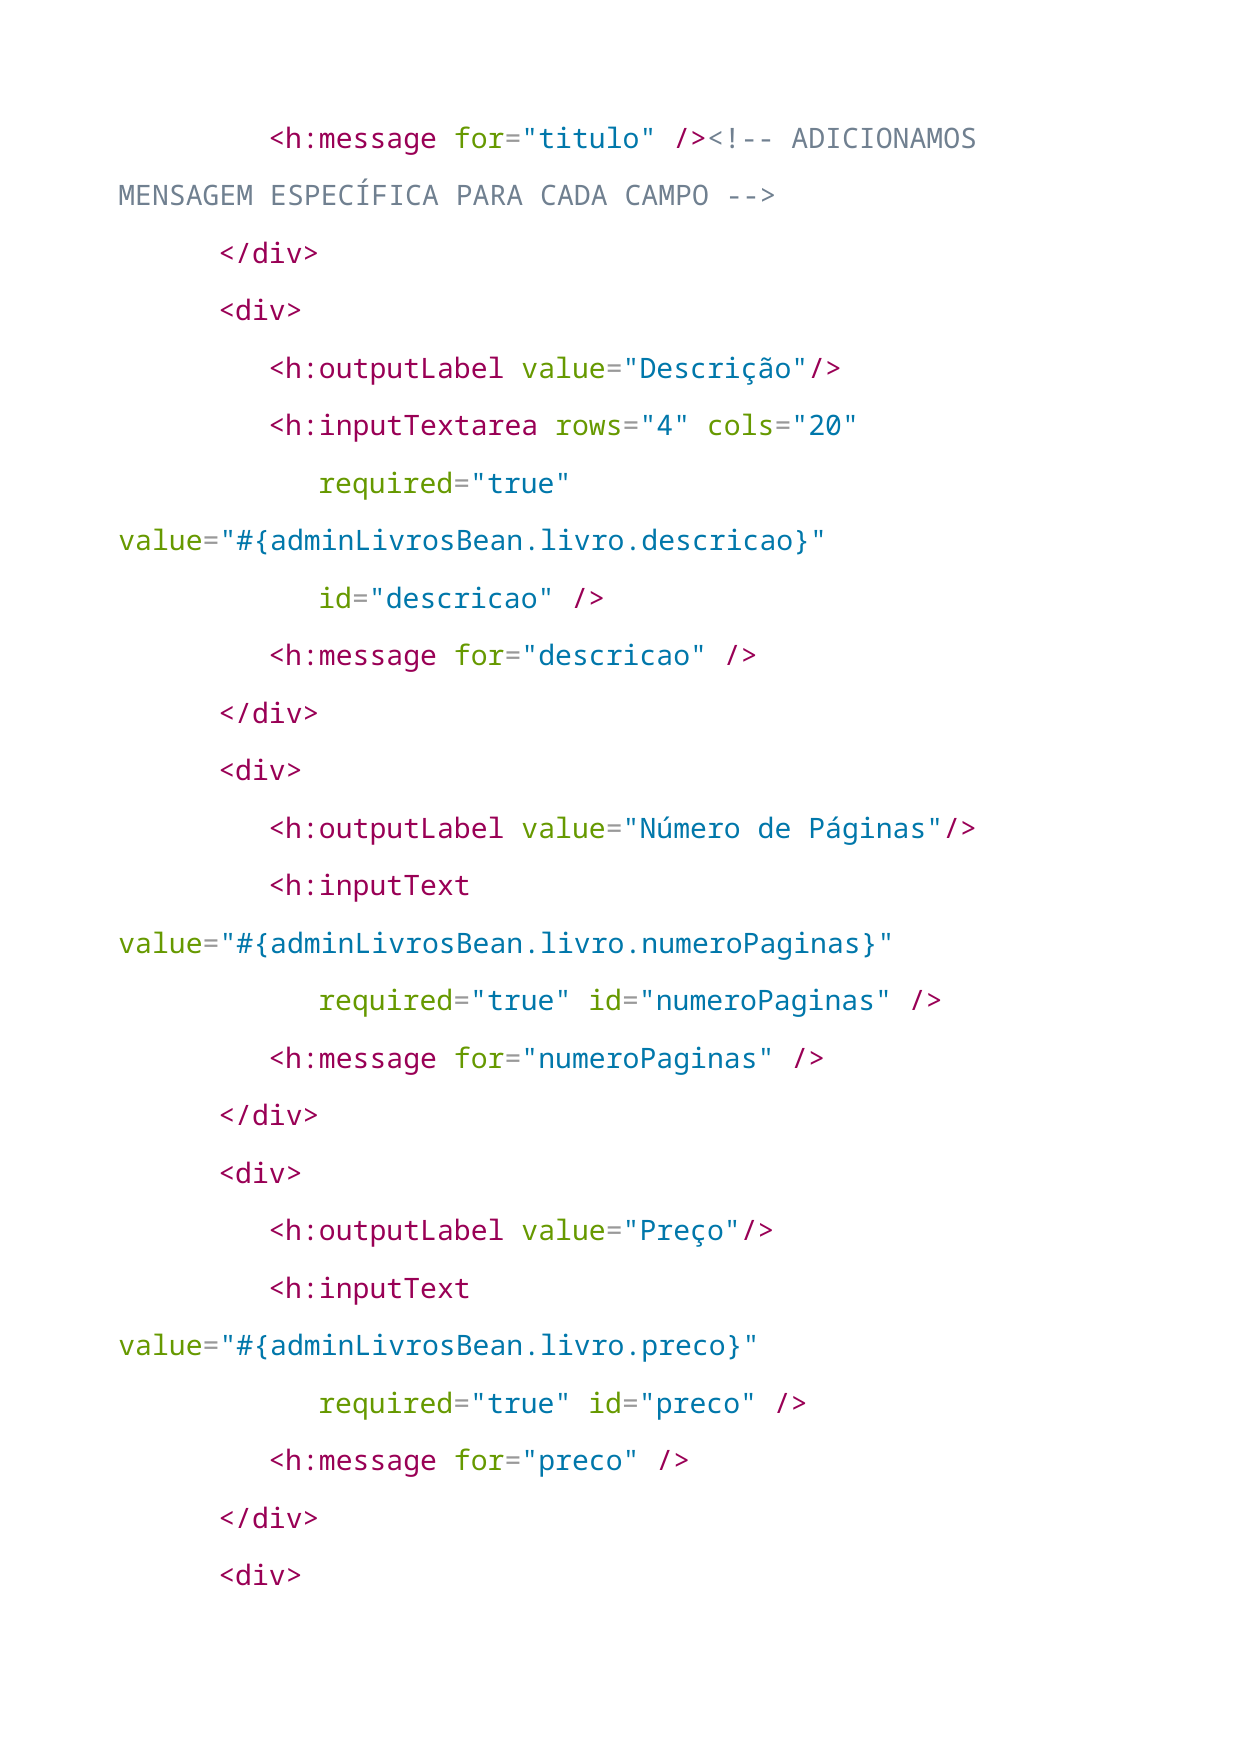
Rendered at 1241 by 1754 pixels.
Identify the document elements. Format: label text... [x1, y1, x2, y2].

text <div> [118, 1153, 1122, 1191]
text required="true" id="numeroPaginas" /> [118, 981, 1122, 1019]
text </div> [118, 1096, 1122, 1134]
text <h:outputLabel value="Descrição"/> [118, 348, 1122, 386]
text <div> [118, 1556, 1122, 1594]
text required="true" id="preco" /> [118, 1383, 1122, 1421]
text <div> [118, 751, 1122, 789]
text id="descricao" /> [118, 578, 1122, 616]
text <h:outputLabel value="Número de Páginas"/> [118, 808, 1122, 846]
text </div> [118, 233, 1122, 271]
text required="true" value="#{adminLivrosBean.livro.descricao}" [118, 463, 1122, 559]
text <h:inputText value="#{adminLivrosBean.livro.numeroPaginas}" [118, 866, 1122, 961]
text <h:inputText value="#{adminLivrosBean.livro.preco}" [118, 1268, 1122, 1364]
text <h:message for="preco" /> [118, 1441, 1122, 1479]
text <h:message for="numeroPaginas" /> [118, 1038, 1122, 1076]
text <h:message for="descricao" /> [118, 636, 1122, 674]
text <h:message for="titulo" /><!-- ADICIONAMOS MENSAGEM ESPECÍFICA PARA CADA CAMPO --> [118, 118, 1122, 214]
text </div> [118, 1498, 1122, 1536]
text <div> [118, 291, 1122, 329]
text <h:outputLabel value="Preço"/> [118, 1211, 1122, 1249]
text <h:inputTextarea rows="4" cols="20" [118, 406, 1122, 444]
text </div> [118, 693, 1122, 731]
